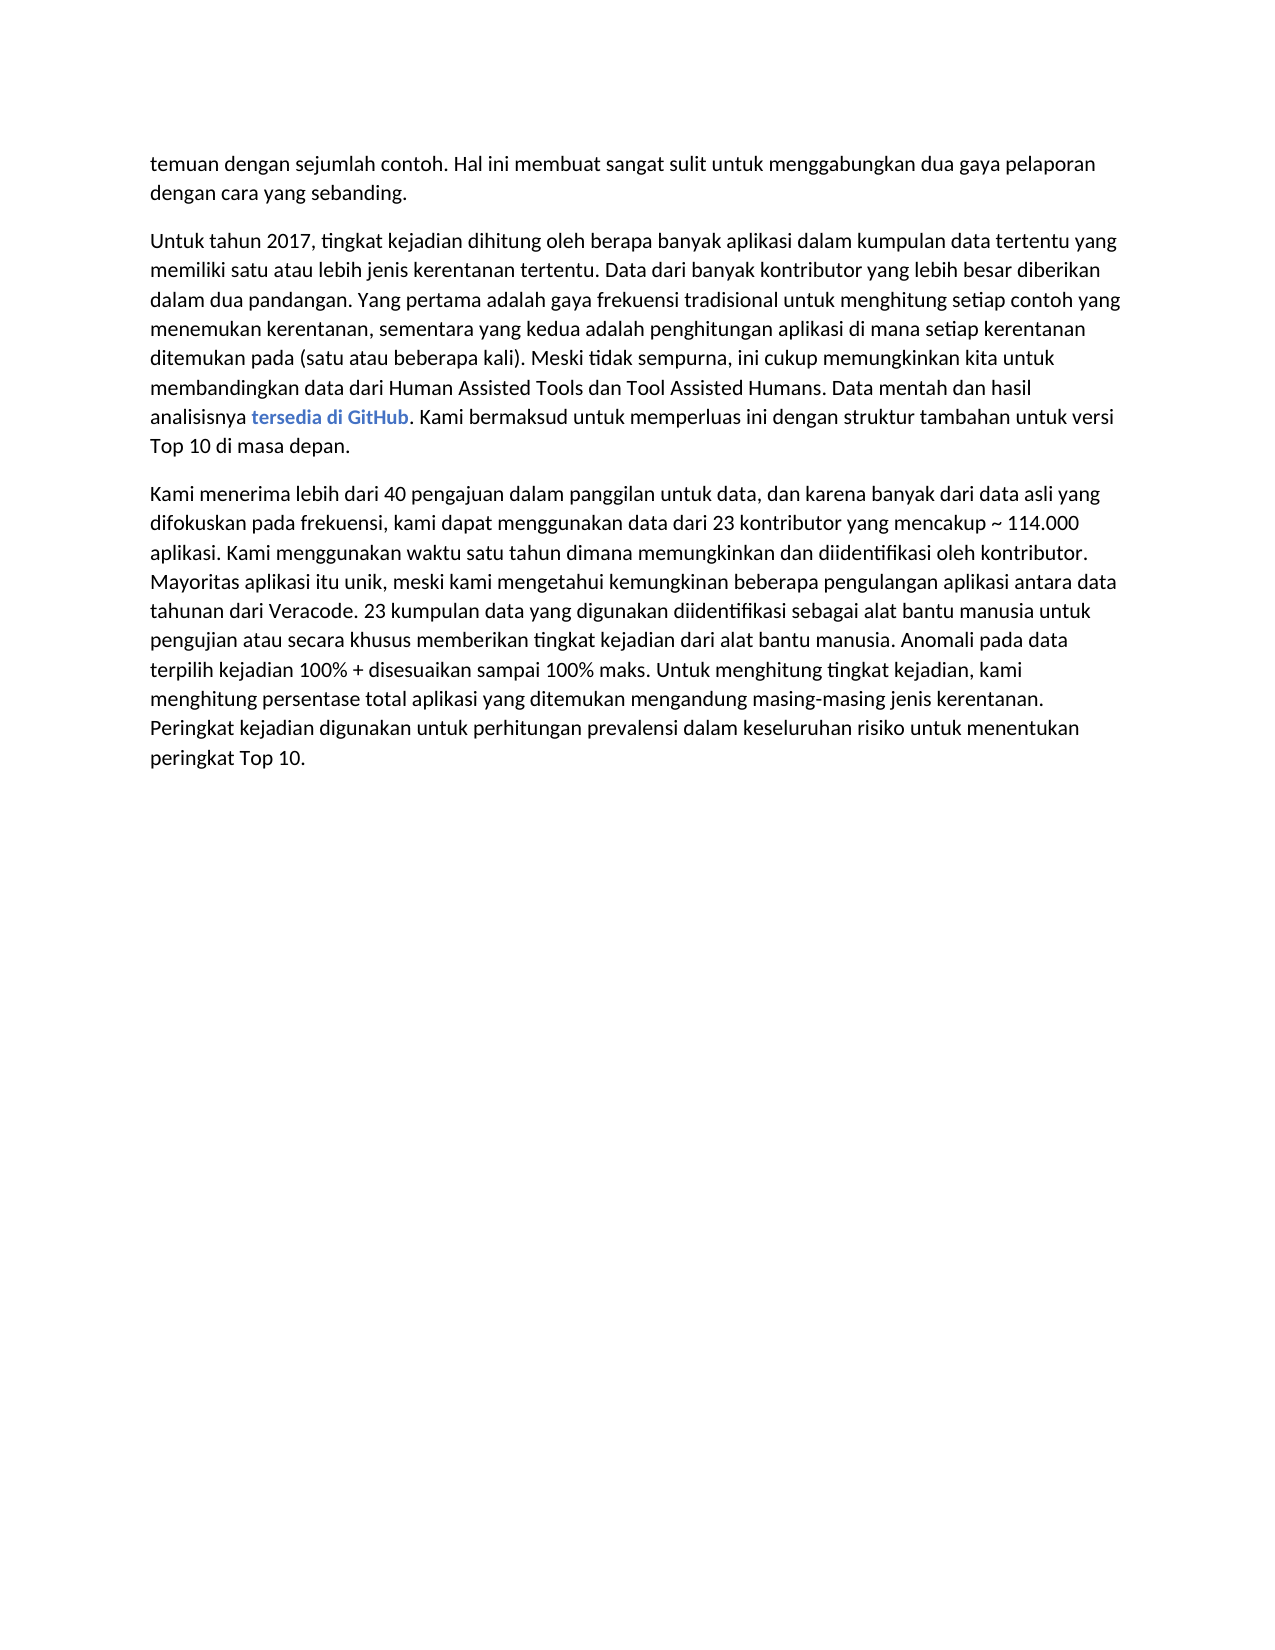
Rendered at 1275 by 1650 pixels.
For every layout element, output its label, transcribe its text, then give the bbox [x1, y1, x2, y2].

text Untuk tahun 2017, tingkat kejadian dihitung oleh berapa banyak aplikasi dalam kumpulan data tertentu yang memiliki satu atau lebih jenis kerentanan tertentu. Data dari banyak kontributor yang lebih besar diberikan dalam dua pandangan. Yang pertama adalah gaya frekuensi tradisional untuk menghitung setiap contoh yang menemukan kerentanan, sementara yang kedua adalah penghitungan aplikasi di mana setiap kerentanan ditemukan pada (satu atau beberapa kali). Meski tidak sempurna, ini cukup memungkinkan kita untuk membandingkan data dari Human Assisted Tools dan Tool Assisted Humans. Data mentah dan hasil analisisnya tersedia di GitHub. Kami bermaksud untuk memperluas ini dengan struktur tambahan untuk versi Top 10 di masa depan. [150, 227, 1125, 459]
text Kami menerima lebih dari 40 pengajuan dalam panggilan untuk data, dan karena banyak dari data asli yang difokuskan pada frekuensi, kami dapat menggunakan data dari 23 kontributor yang mencakup ~ 114.000 aplikasi. Kami menggunakan waktu satu tahun dimana memungkinkan dan diidentifikasi oleh kontributor. Mayoritas aplikasi itu unik, meski kami mengetahui kemungkinan beberapa pengulangan aplikasi antara data tahunan dari Veracode. 23 kumpulan data yang digunakan diidentifikasi sebagai alat bantu manusia untuk pengujian atau secara khusus memberikan tingkat kejadian dari alat bantu manusia. Anomali pada data terpilih kejadian 100% + disesuaikan sampai 100% maks. Untuk menghitung tingkat kejadian, kami menghitung persentase total aplikasi yang ditemukan mengandung masing-masing jenis kerentanan. Peringkat kejadian digunakan untuk perhitungan prevalensi dalam keseluruhan risiko untuk menentukan peringkat Top 10. [150, 480, 1125, 770]
text temuan dengan sejumlah contoh. Hal ini membuat sangat sulit untuk menggabungkan dua gaya pelaporan dengan cara yang sebanding. [150, 150, 1125, 206]
